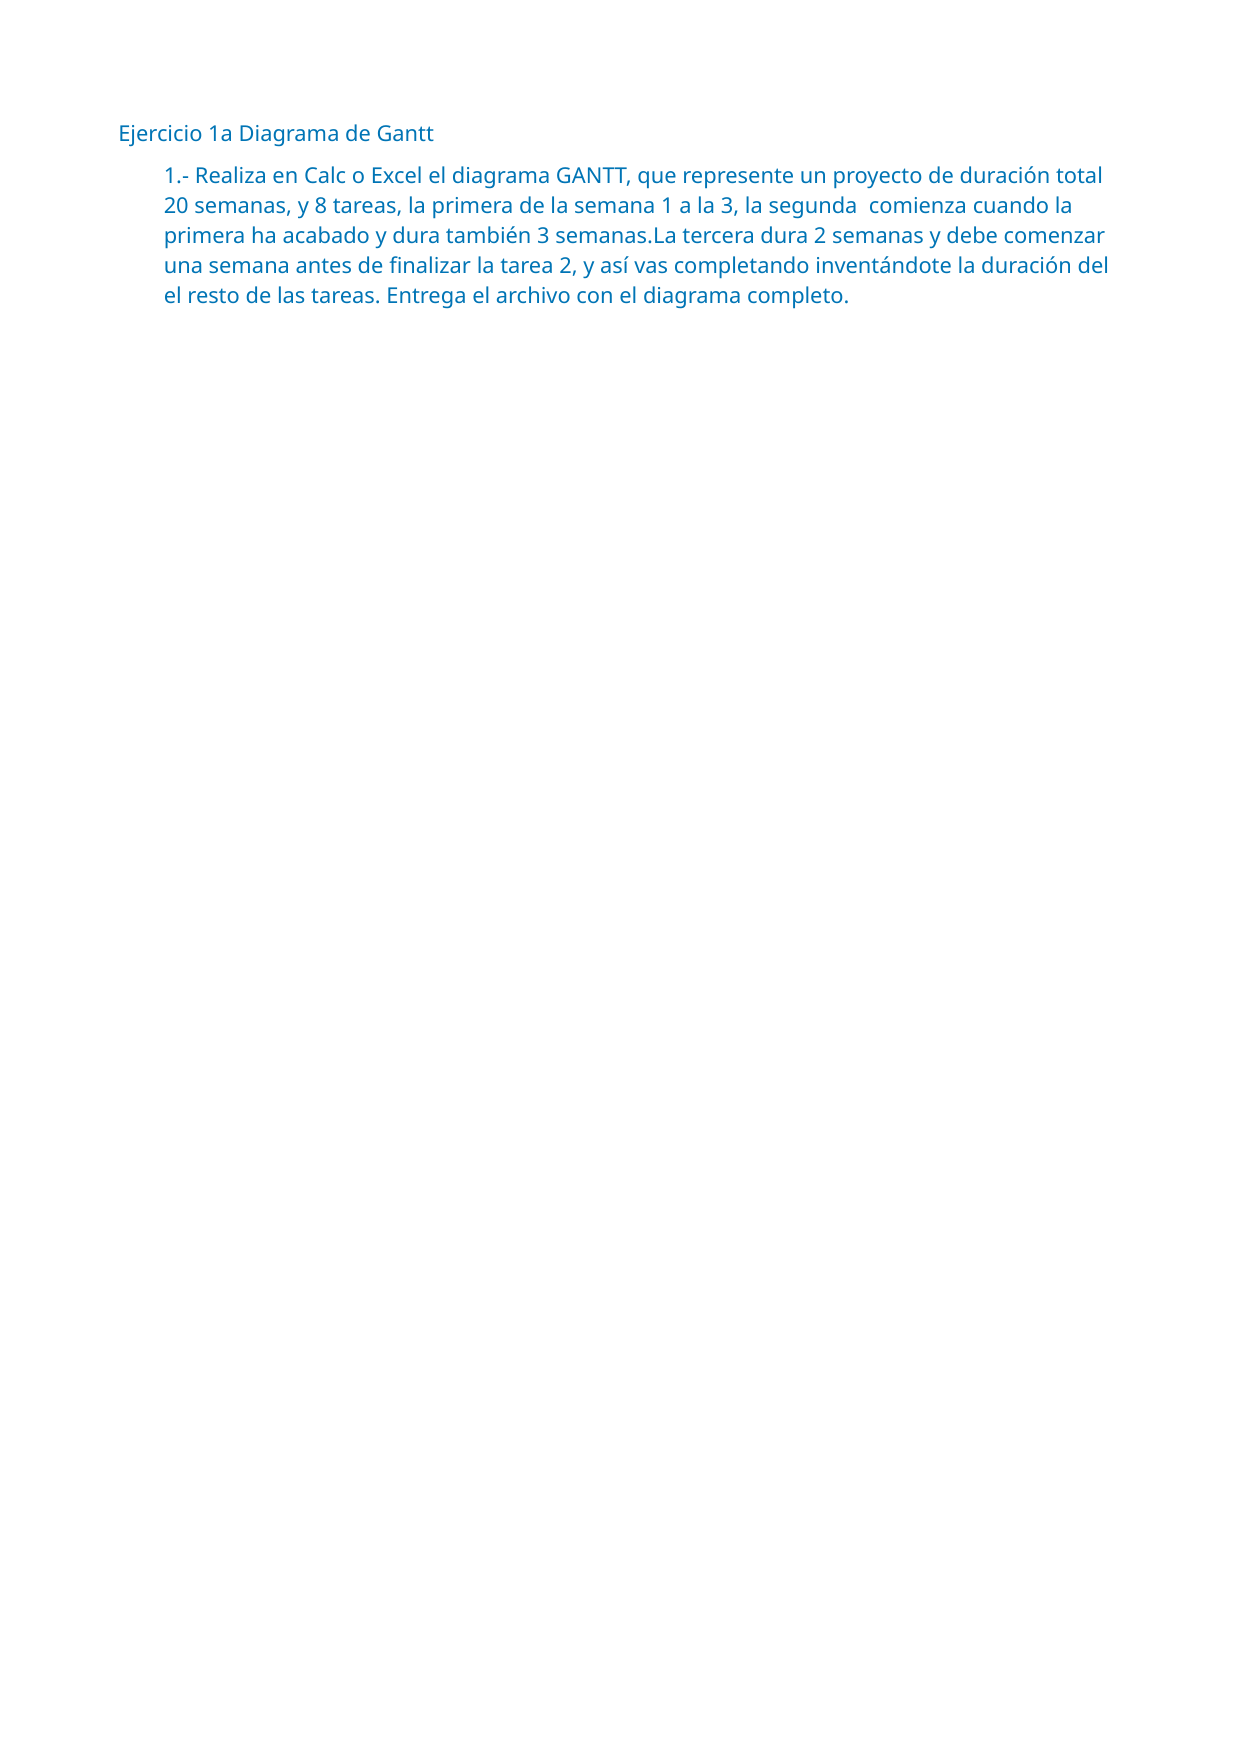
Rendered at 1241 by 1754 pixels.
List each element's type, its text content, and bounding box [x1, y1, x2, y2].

list 1.- Realiza en Calc o Excel el diagrama GANTT, que represente un proyecto de duración total 20 semanas, y 8 tareas, la primera de la semana 1 a la 3, la segunda comienza cuando la primera ha acabado y dura también 3 semanas.La tercera dura 2 semanas y debe comenzar una semana antes de finalizar la tarea 2, y así vas completando inventándote la duración del el resto de las tareas. Entrega el archivo con el diagrama completo. [163, 160, 1122, 309]
list Ejercicio 1a Diagrama de Gantt [118, 118, 1122, 148]
